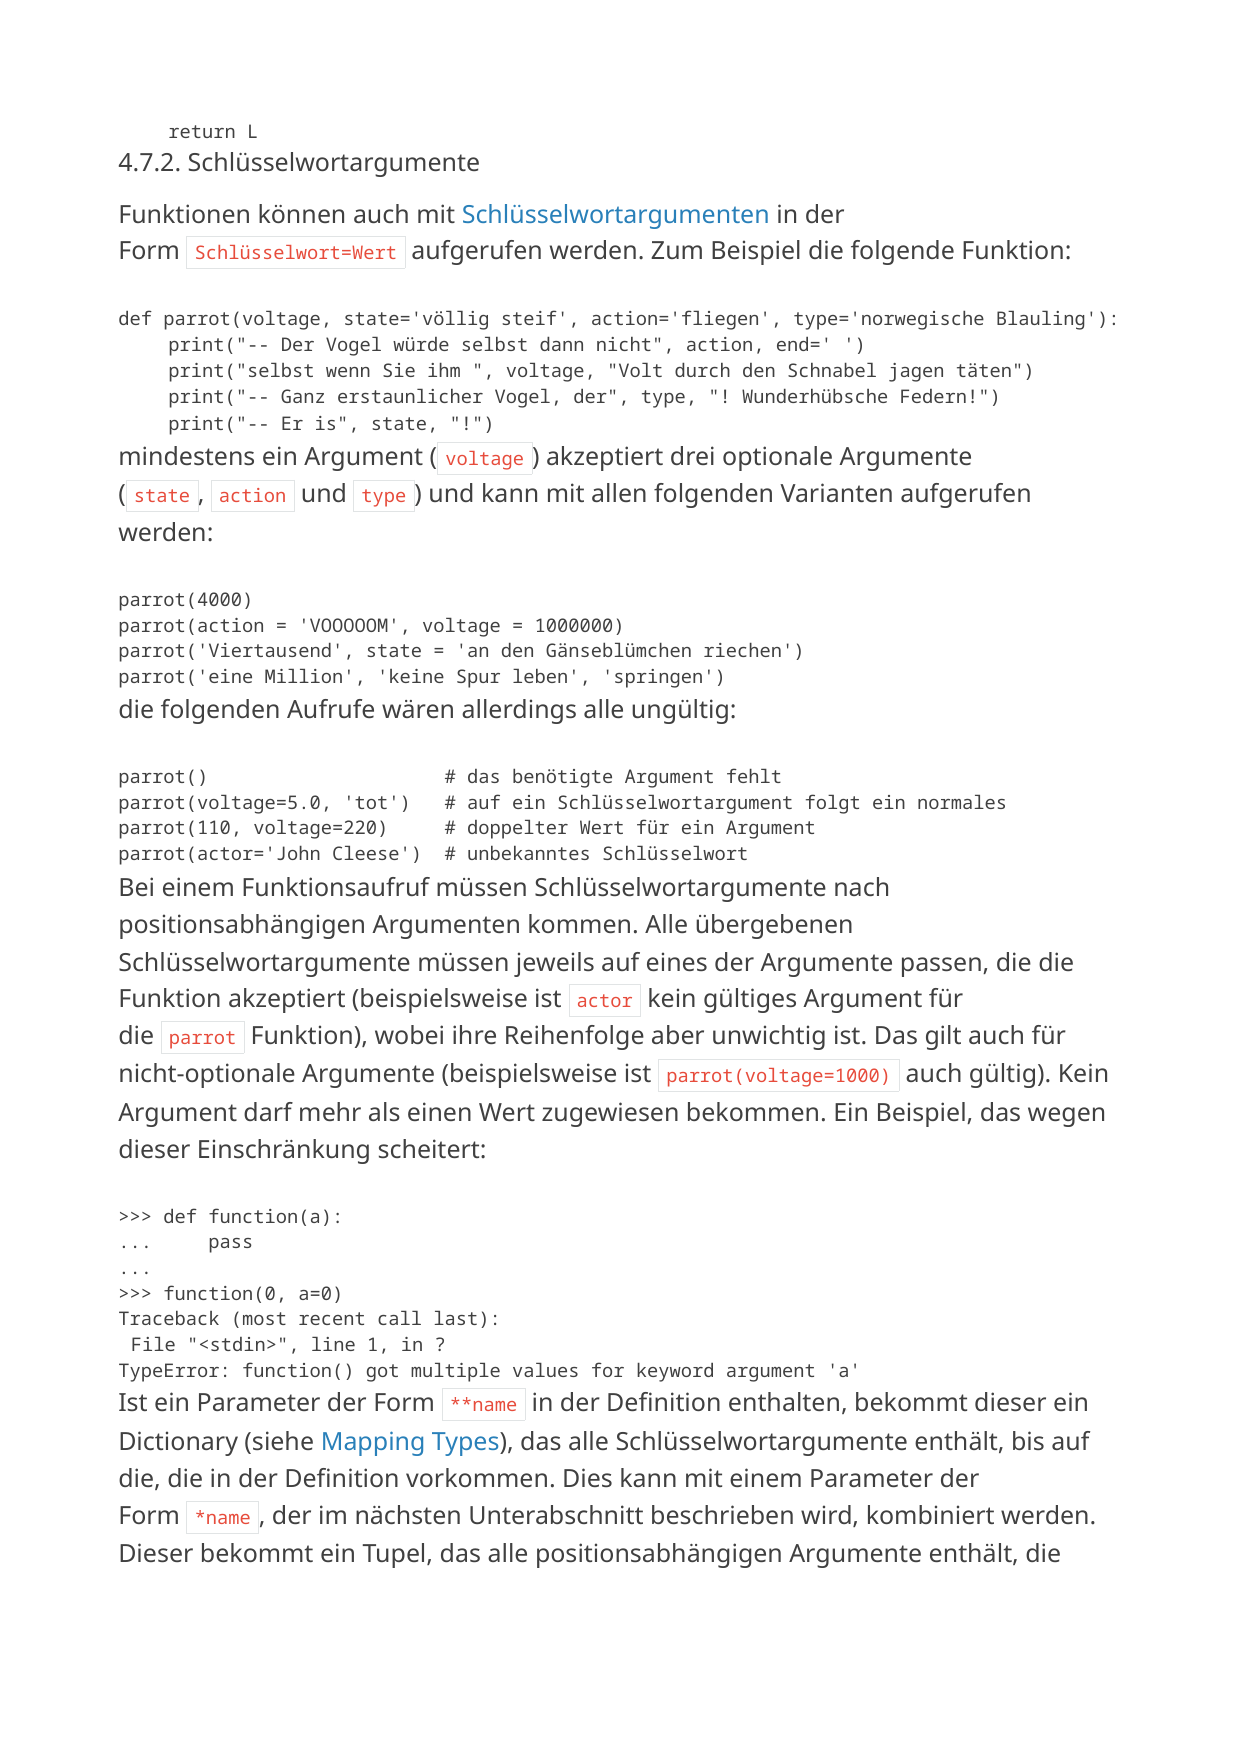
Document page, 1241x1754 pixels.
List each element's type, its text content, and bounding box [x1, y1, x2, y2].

text parrot() # das benötigte Argument fehlt [118, 764, 1122, 789]
text parrot(voltage=5.0, 'tot') # auf ein Schlüsselwortargument folgt ein normales [118, 789, 1122, 815]
text print("-- Der Vogel würde selbst dann nicht", action, end=' ') [118, 331, 1122, 357]
text return L [118, 118, 1122, 144]
text def parrot(voltage, state='völlig steif', action='fliegen', type='norwegische Blauling'): [118, 306, 1122, 331]
text ... pass [118, 1229, 1122, 1254]
text Bei einem Funktionsaufruf müssen Schlüsselwortargumente nach positionsabhängigen Argumenten kommen. Alle übergebenen Schlüsselwortargumente müssen jeweils auf eines der Argumente passen, die die Funktion akzeptiert (beispielsweise ist actor kein gültiges Argument für die parrot Funktion), wobei ihre Reihenfolge aber unwichtig ist. Das gilt auch für nicht-optionale Argumente (beispielsweise ist parrot(voltage=1000) auch gültig). Kein Argument darf mehr als einen Wert zugewiesen bekommen. Ein Beispiel, das wegen dieser Einschränkung scheitert: [118, 866, 1122, 1166]
text die folgenden Aufrufe wären allerdings alle ungültig: [118, 689, 1122, 726]
text parrot(4000) [118, 587, 1122, 612]
subtitle 4.7.2. Schlüsselwortargumente [118, 144, 1122, 178]
text parrot('eine Million', 'keine Spur leben', 'springen') [118, 663, 1122, 689]
text parrot('Viertausend', state = 'an den Gänseblümchen riechen') [118, 638, 1122, 663]
text print("-- Er is", state, "!") [118, 410, 1122, 437]
text Funktionen können auch mit Schlüsselwortargumenten in der Form Schlüsselwort=Wert aufgerufen werden. Zum Beispiel die folgende Funktion: [118, 193, 1122, 268]
text Ist ein Parameter der Form **name in der Definition enthalten, bekommt dieser ein Dictionary (siehe Mapping Types), das alle Schlüsselwortargumente enthält, bis auf die, die in der Definition vorkommen. Dies kann mit einem Parameter der Form *name, der im nächsten Unterabschnitt beschrieben wird, kombiniert werden. Dieser bekommt ein Tupel, das alle positionsabhängigen Argumente enthält, die [118, 1383, 1122, 1570]
text print("selbst wenn Sie ihm ", voltage, "Volt durch den Schnabel jagen täten") [118, 357, 1122, 384]
text >>> def function(a): [118, 1203, 1122, 1229]
text TypeError: function() got multiple values for keyword argument 'a' [118, 1357, 1122, 1383]
text parrot(actor='John Cleese') # unbekanntes Schlüsselwort [118, 840, 1122, 866]
text mindestens ein Argument (voltage) akzeptiert drei optionale Argumente (state, action und type) und kann mit allen folgenden Varianten aufgerufen werden: [118, 437, 1122, 549]
text print("-- Ganz erstaunlicher Vogel, der", type, "! Wunderhübsche Federn!") [118, 384, 1122, 410]
text parrot(110, voltage=220) # doppelter Wert für ein Argument [118, 815, 1122, 840]
text File "<stdin>", line 1, in ? [118, 1331, 1122, 1357]
text ... [118, 1254, 1122, 1280]
text >>> function(0, a=0) [118, 1280, 1122, 1305]
text parrot(action = 'VOOOOOM', voltage = 1000000) [118, 612, 1122, 638]
text Traceback (most recent call last): [118, 1305, 1122, 1331]
